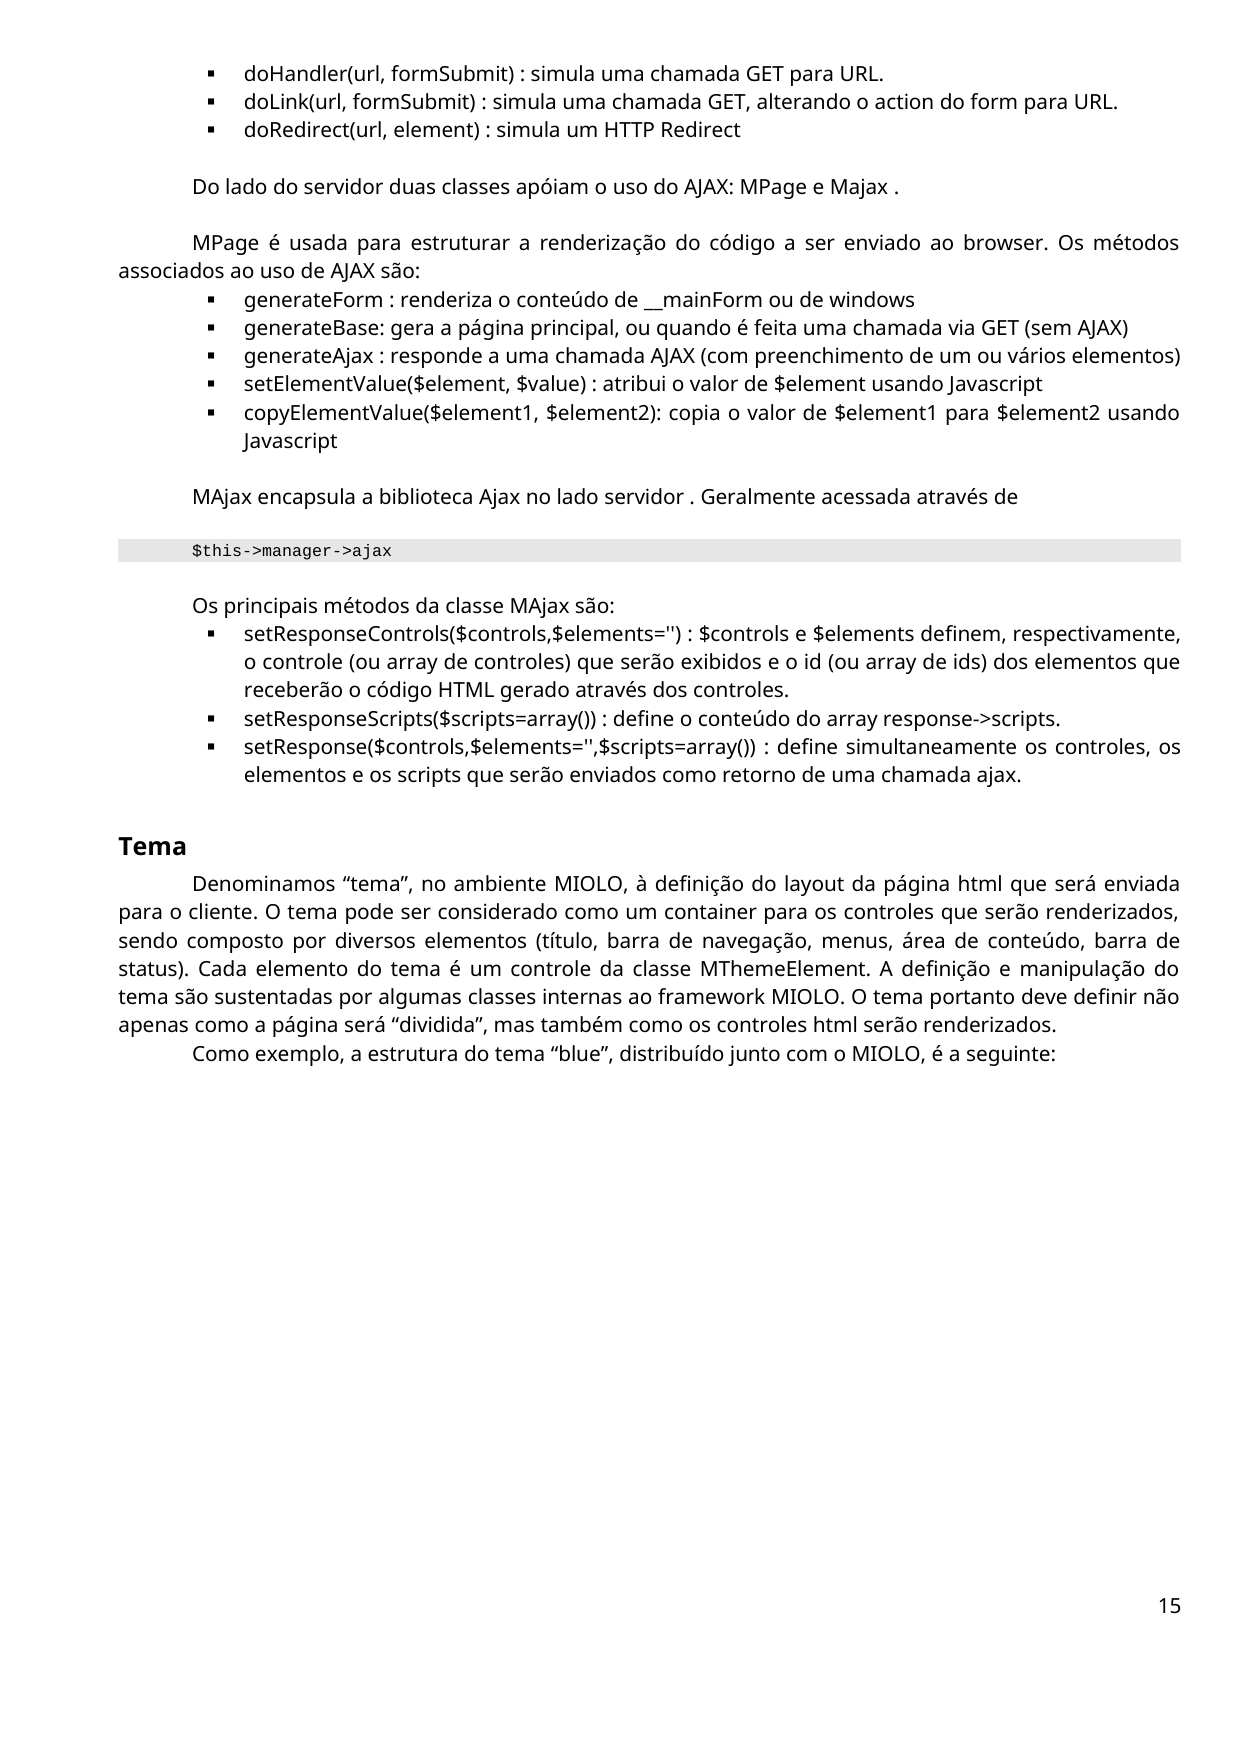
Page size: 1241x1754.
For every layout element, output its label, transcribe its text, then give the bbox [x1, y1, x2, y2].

list setElementValue($element, $value) : atribui o valor de $element usando Javascript [206, 369, 1181, 398]
list doHandler(url, formSubmit) : simula uma chamada GET para URL. [206, 59, 1181, 87]
list generateForm : renderiza o conteúdo de __mainForm ou de windows [206, 285, 1181, 313]
subtitle Tema [118, 829, 1181, 863]
list generateAjax : responde a uma chamada AJAX (com preenchimento de um ou vários elementos) [206, 341, 1181, 369]
text MPage é usada para estruturar a renderização do código a ser enviado ao browser. Os métodos associados ao uso de AJAX são: [118, 228, 1181, 285]
text Denominamos “tema”, no ambiente MIOLO, à definição do layout da página html que será enviada para o cliente. O tema pode ser considerado como um container para os controles que serão renderizados, sendo composto por diversos elementos (título, barra de navegação, menus, área de conteúdo, barra de status). Cada elemento do tema é um controle da classe MThemeElement. A definição e manipulação do tema são sustentadas por algumas classes internas ao framework MIOLO. O tema portanto deve definir não apenas como a página será “dividida”, mas também como os controles html serão renderizados. [118, 869, 1181, 1039]
list doRedirect(url, element) : simula um HTTP Redirect [206, 116, 1181, 144]
list setResponse($controls,$elements='',$scripts=array()) : define simultaneamente os controles, os elementos e os scripts que serão enviados como retorno de uma chamada ajax. [206, 732, 1181, 788]
text $this->manager->ajax [118, 539, 1181, 562]
text Como exemplo, a estrutura do tema “blue”, distribuído junto com o MIOLO, é a seguinte: [118, 1039, 1181, 1067]
list setResponseControls($controls,$elements='') : $controls e $elements definem, respectivamente, o controle (ou array de controles) que serão exibidos e o id (ou array de ids) dos elementos que receberão o código HTML gerado através dos controles. [206, 619, 1181, 704]
text Do lado do servidor duas classes apóiam o uso do AJAX: MPage e Majax . [118, 172, 1181, 200]
list generateBase: gera a página principal, ou quando é feita uma chamada via GET (sem AJAX) [206, 313, 1181, 341]
list setResponseScripts($scripts=array()) : define o conteúdo do array response->scripts. [206, 704, 1181, 732]
text MAjax encapsula a biblioteca Ajax no lado servidor . Geralmente acessada através de [118, 482, 1181, 511]
list copyElementValue($element1, $element2): copia o valor de $element1 para $element2 usando Javascript [206, 398, 1181, 454]
list doLink(url, formSubmit) : simula uma chamada GET, alterando o action do form para URL. [206, 87, 1181, 116]
text Os principais métodos da classe MAjax são: [118, 591, 1181, 619]
